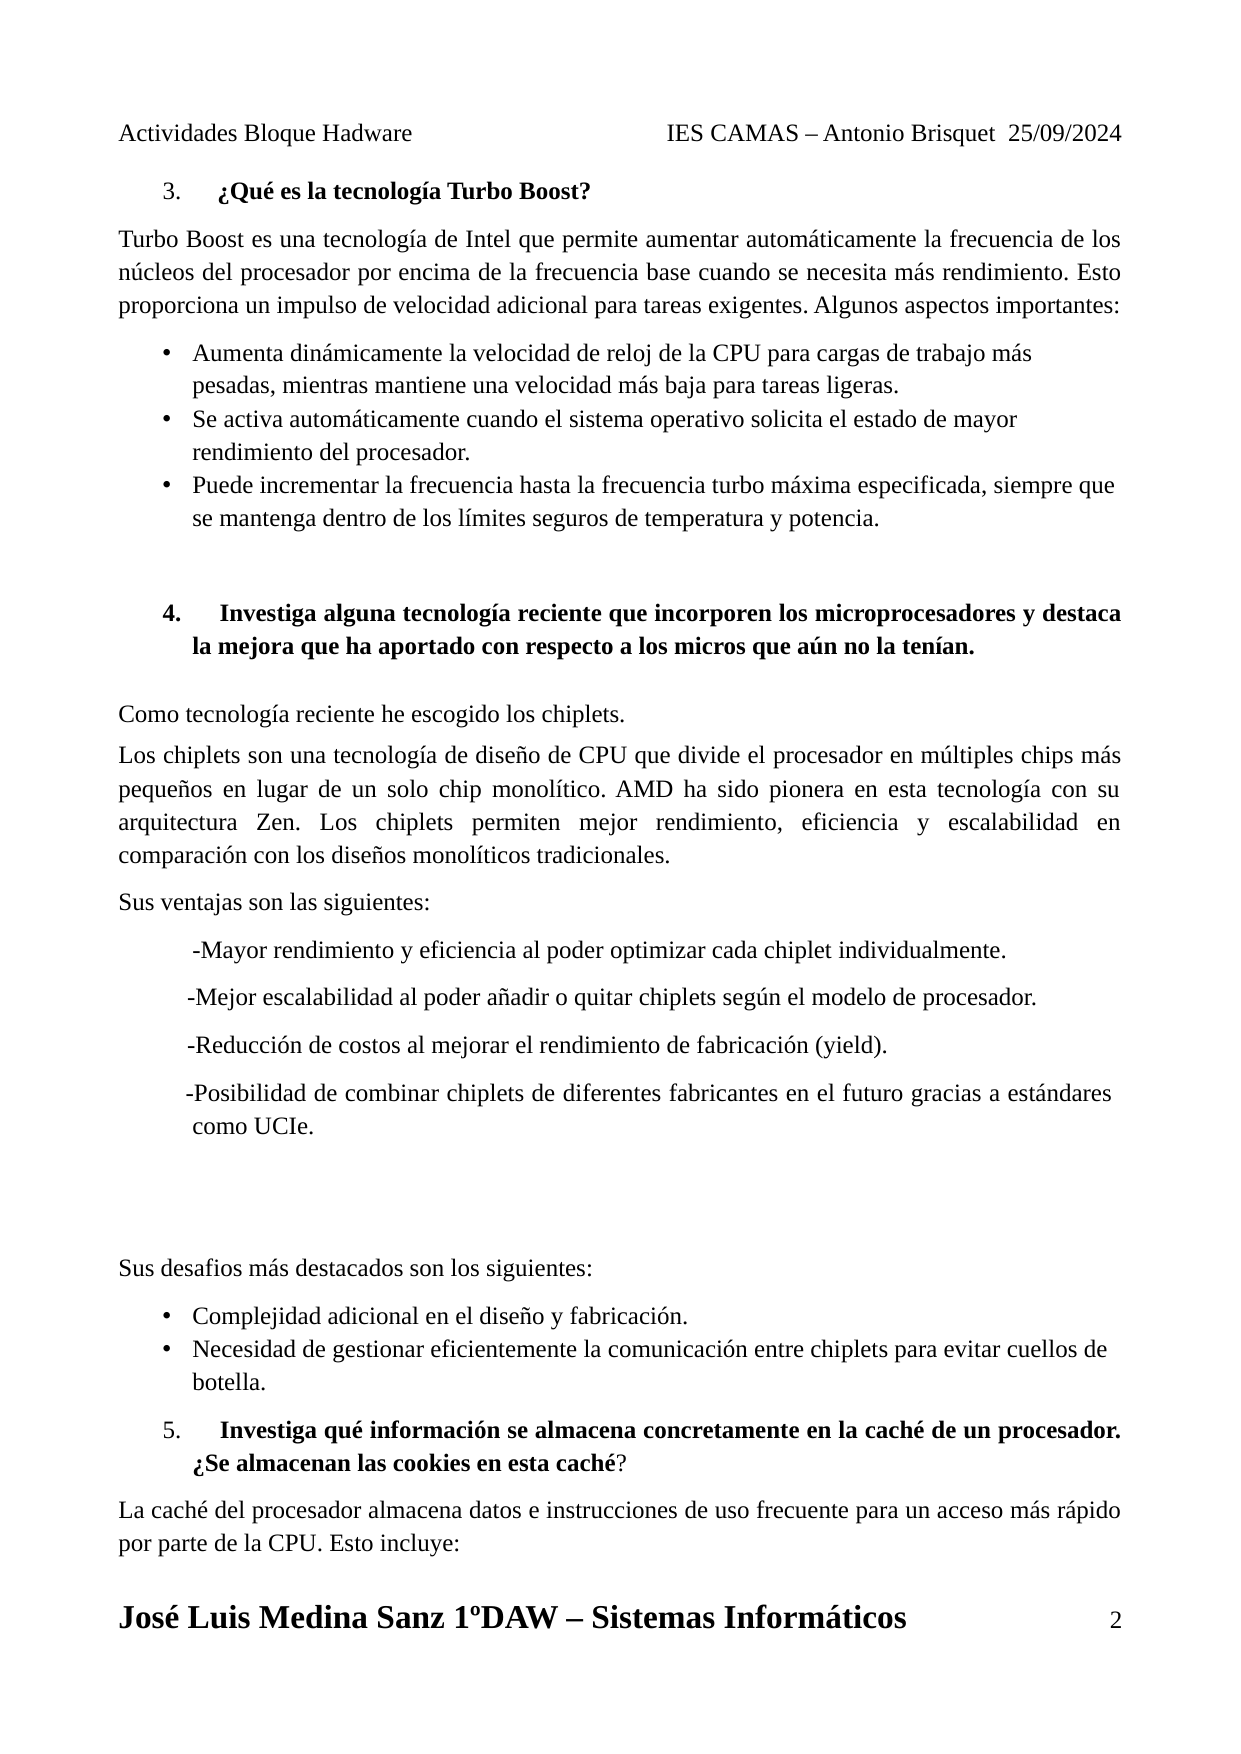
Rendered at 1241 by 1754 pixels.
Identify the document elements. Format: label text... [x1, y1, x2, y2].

text -Mejor escalabilidad al poder añadir o quitar chiplets según el modelo de procesador. [118, 982, 1122, 1011]
list Necesidad de gestionar eficientemente la comunicación entre chiplets para evitar cuellos de botella. [162, 1334, 1122, 1396]
list Puede incrementar la frecuencia hasta la frecuencia turbo máxima especificada, siempre que se mantenga dentro de los límites seguros de temperatura y potencia. [162, 470, 1122, 531]
list ¿Qué es la tecnología Turbo Boost? [162, 176, 1122, 205]
subtitle Como tecnología reciente he escogido los chiplets. [118, 699, 1122, 728]
text La caché del procesador almacena datos e instrucciones de uso frecuente para un acceso más rápido por parte de la CPU. Esto incluye: [118, 1495, 1122, 1557]
text Sus ventajas son las siguientes: [118, 887, 1122, 916]
text Sus desafios más destacados son los siguientes: [118, 1253, 1122, 1282]
text -Posibilidad de combinar chiplets de diferentes fabricantes en el futuro gracias a estándares como UCIe. [118, 1078, 1122, 1139]
list Aumenta dinámicamente la velocidad de reloj de la CPU para cargas de trabajo más pesadas, mientras mantiene una velocidad más baja para tareas ligeras. [162, 338, 1122, 399]
text Turbo Boost es una tecnología de Intel que permite aumentar automáticamente la frecuencia de los núcleos del procesador por encima de la frecuencia base cuando se necesita más rendimiento. Esto proporciona un impulso de velocidad adicional para tareas exigentes. Algunos aspectos importantes: [118, 224, 1122, 319]
list Investiga qué información se almacena concretamente en la caché de un procesador. ¿Se almacenan las cookies en esta caché? [162, 1415, 1122, 1477]
list Complejidad adicional en el diseño y fabricación. [162, 1301, 1122, 1330]
list Investiga alguna tecnología reciente que incorporen los microprocesadores y destaca la mejora que ha aportado con respecto a los micros que aún no la tenían. [162, 598, 1122, 660]
text Los chiplets son una tecnología de diseño de CPU que divide el procesador en múltiples chips más pequeños en lugar de un solo chip monolítico. AMD ha sido pionera en esta tecnología con su arquitectura Zen. Los chiplets permiten mejor rendimiento, eficiencia y escalabilidad en comparación con los diseños monolíticos tradicionales. [118, 741, 1122, 868]
text -Mayor rendimiento y eficiencia al poder optimizar cada chiplet individualmente. [118, 935, 1122, 964]
list Se activa automáticamente cuando el sistema operativo solicita el estado de mayor rendimiento del procesador. [162, 404, 1122, 465]
text -Reducción de costos al mejorar el rendimiento de fabricación (yield). [118, 1030, 1122, 1059]
